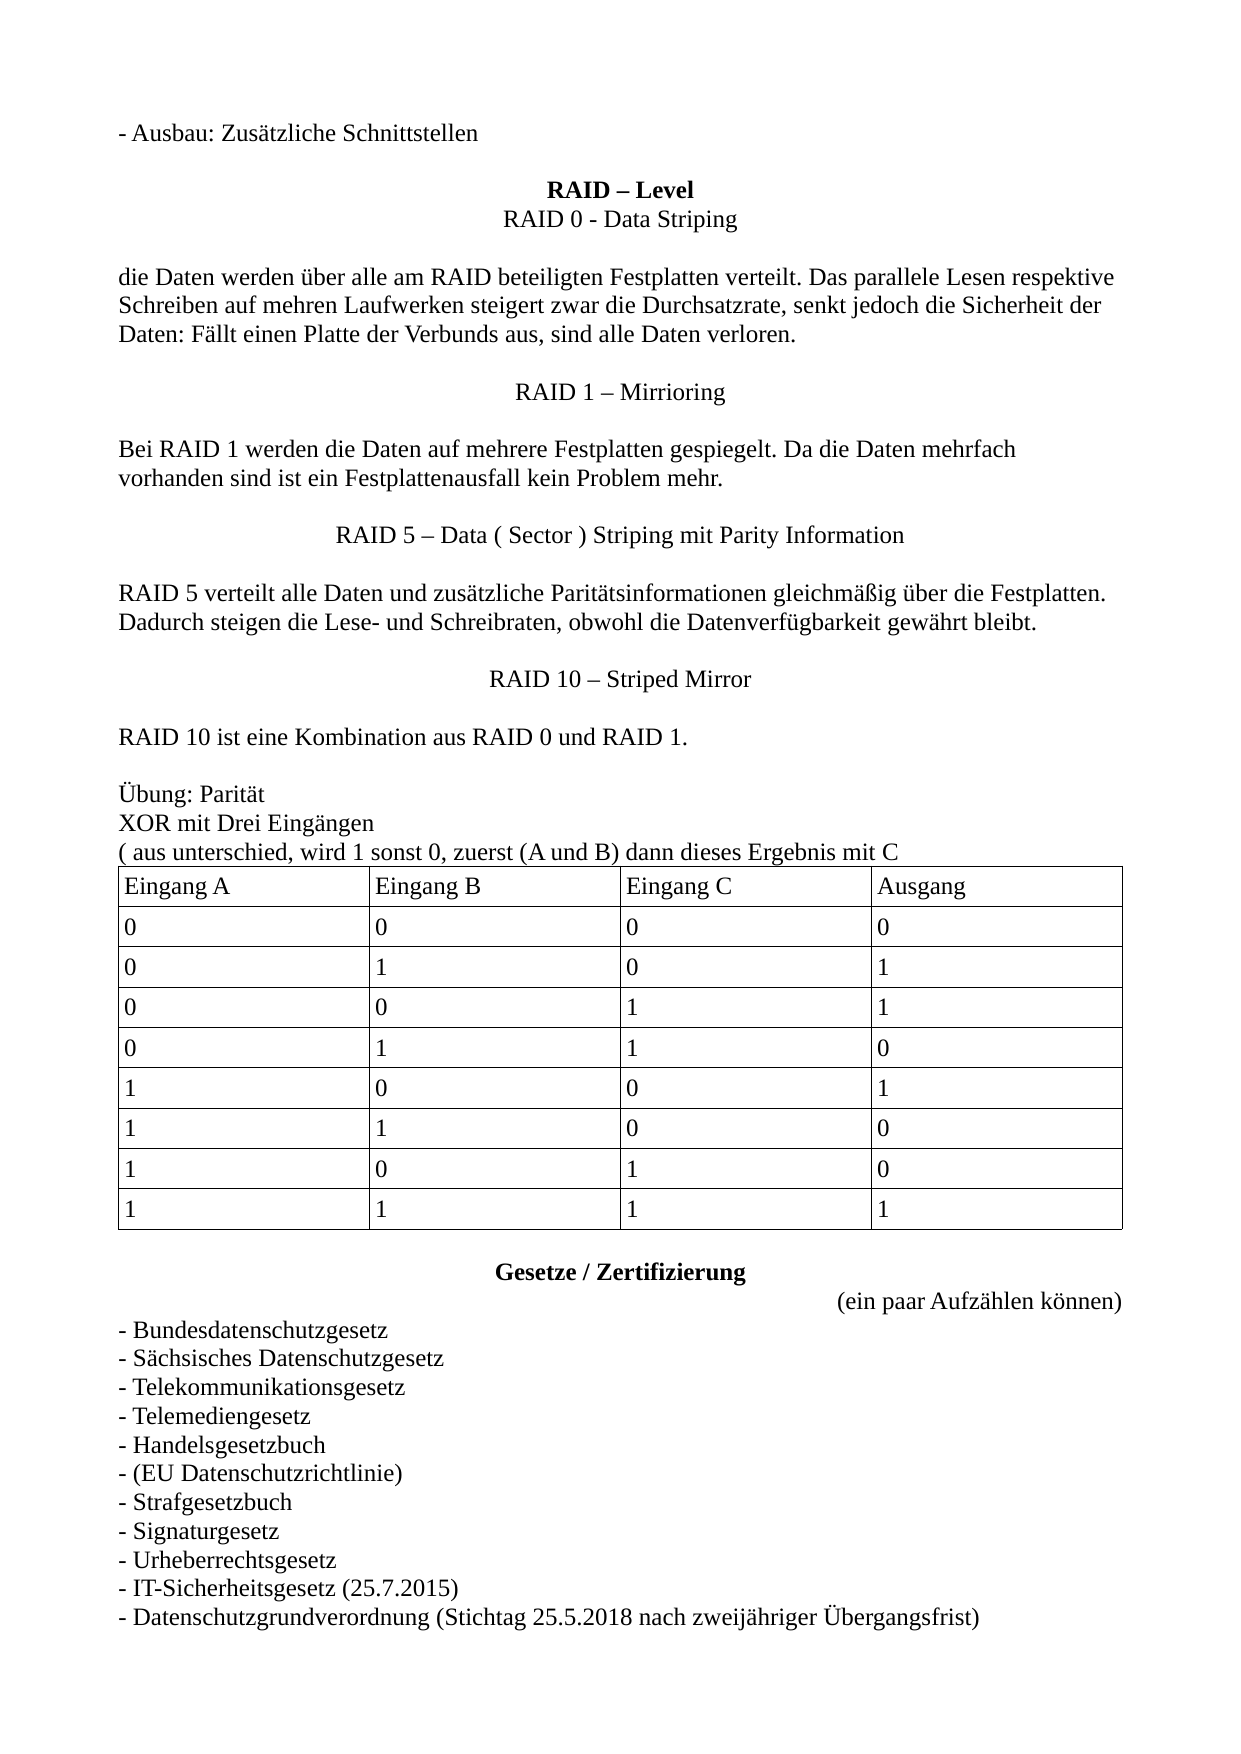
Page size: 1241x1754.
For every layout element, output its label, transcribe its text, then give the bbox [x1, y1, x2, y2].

text - Sächsisches Datenschutzgesetz [118, 1343, 1122, 1372]
text RAID 0 - Data Striping [118, 204, 1122, 233]
table_cell 0 [370, 907, 620, 946]
table_cell 0 [370, 1149, 620, 1188]
table_cell 1 [370, 947, 620, 987]
text - Telemediengesetz [118, 1401, 1122, 1430]
table_cell 0 [119, 988, 369, 1027]
text Bei RAID 1 werden die Daten auf mehrere Festplatten gespiegelt. Da die Daten mehrfach vorhanden sind ist ein Festplattenausfall kein Problem mehr. [118, 434, 1122, 492]
text - Ausbau: Zusätzliche Schnittstellen [118, 118, 1122, 147]
text - Telekommunikationsgesetz [118, 1372, 1122, 1401]
table_cell 1 [119, 1189, 369, 1228]
table_header Eingang C [621, 867, 871, 906]
table_cell 1 [370, 1189, 620, 1228]
table_cell 1 [621, 1189, 871, 1228]
text XOR mit Drei Eingängen [118, 808, 1122, 837]
text - Datenschutzgrundverordnung (Stichtag 25.5.2018 nach zweijähriger Übergangsfrist) [118, 1602, 1122, 1631]
table_cell 1 [119, 1068, 369, 1107]
table_cell 1 [872, 947, 1122, 987]
text - Strafgesetzbuch [118, 1487, 1122, 1516]
table_cell 0 [872, 1028, 1122, 1067]
table_cell 0 [621, 1068, 871, 1107]
table_header Ausgang [872, 867, 1122, 906]
text - Bundesdatenschutzgesetz [118, 1315, 1122, 1343]
table_cell 1 [370, 1109, 620, 1148]
text - Signaturgesetz [118, 1516, 1122, 1545]
text RAID 10 – Striped Mirror [118, 664, 1122, 693]
text Übung: Parität [118, 779, 1122, 808]
table_cell 0 [872, 907, 1122, 946]
table_header Eingang A [119, 867, 369, 906]
text - (EU Datenschutzrichtlinie) [118, 1458, 1122, 1487]
table_cell 1 [119, 1149, 369, 1188]
table_cell 0 [621, 1109, 871, 1148]
table_cell 0 [621, 907, 871, 946]
text die Daten werden über alle am RAID beteiligten Festplatten verteilt. Das parallele Lesen respektive Schreiben auf mehren Laufwerken steigert zwar die Durchsatzrate, senkt jedoch die Sicherheit der Daten: Fällt einen Platte der Verbunds aus, sind alle Daten verloren. [118, 262, 1122, 348]
table_cell 1 [621, 1028, 871, 1067]
table_cell 0 [119, 1028, 369, 1067]
table_cell 0 [872, 1109, 1122, 1148]
text Gesetze / Zertifizierung [118, 1257, 1122, 1286]
text (ein paar Aufzählen können) [118, 1286, 1122, 1315]
table_cell 1 [621, 1149, 871, 1188]
table_cell 1 [872, 988, 1122, 1027]
table_cell 0 [370, 988, 620, 1027]
text RAID – Level [118, 176, 1122, 204]
table_cell 0 [370, 1068, 620, 1107]
table_cell 1 [872, 1068, 1122, 1107]
table_cell 1 [119, 1109, 369, 1148]
table_cell 0 [621, 947, 871, 987]
table_cell 1 [621, 988, 871, 1027]
text RAID 10 ist eine Kombination aus RAID 0 und RAID 1. [118, 722, 1122, 751]
text - Handelsgesetzbuch [118, 1430, 1122, 1458]
text RAID 5 – Data ( Sector ) Striping mit Parity Information [118, 521, 1122, 549]
text RAID 5 verteilt alle Daten und zusätzliche Paritätsinformationen gleichmäßig über die Festplatten. Dadurch steigen die Lese- und Schreibraten, obwohl die Datenverfügbarkeit gewährt bleibt. [118, 578, 1122, 636]
table_cell 0 [872, 1149, 1122, 1188]
text RAID 1 – Mirrioring [118, 377, 1122, 406]
table_cell 0 [119, 947, 369, 987]
table_cell 1 [872, 1189, 1122, 1228]
text - IT-Sicherheitsgesetz (25.7.2015) [118, 1573, 1122, 1602]
table_cell 0 [119, 907, 369, 946]
text - Urheberrechtsgesetz [118, 1545, 1122, 1573]
text ( aus unterschied, wird 1 sonst 0, zuerst (A und B) dann dieses Ergebnis mit C [118, 837, 1122, 866]
table_cell 1 [370, 1028, 620, 1067]
table_header Eingang B [370, 867, 620, 906]
